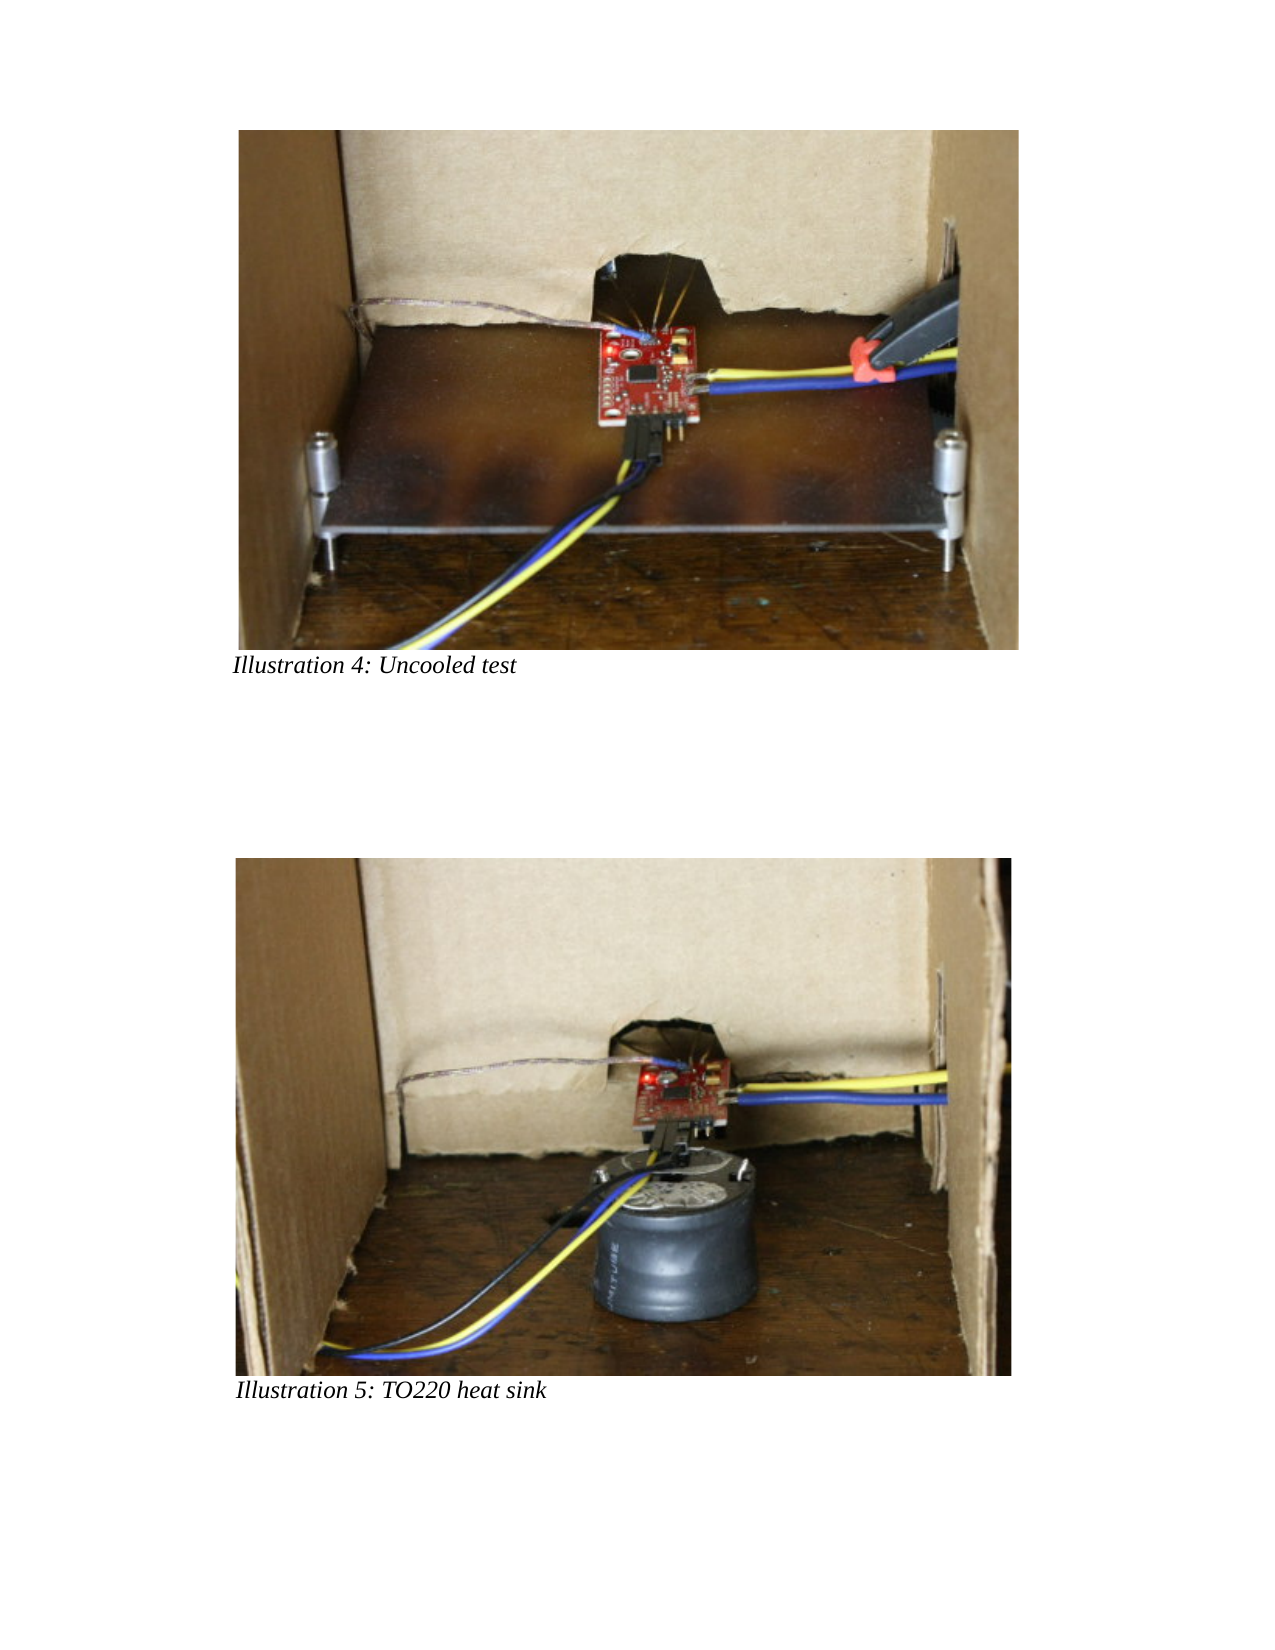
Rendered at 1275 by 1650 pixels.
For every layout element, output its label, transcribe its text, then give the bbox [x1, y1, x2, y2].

picture [238, 130, 1019, 650]
text Illustration 4: Uncooled test [232, 131, 1025, 679]
picture [235, 858, 1012, 1376]
text Illustration 5: TO220 heat sink [236, 1376, 1012, 1404]
